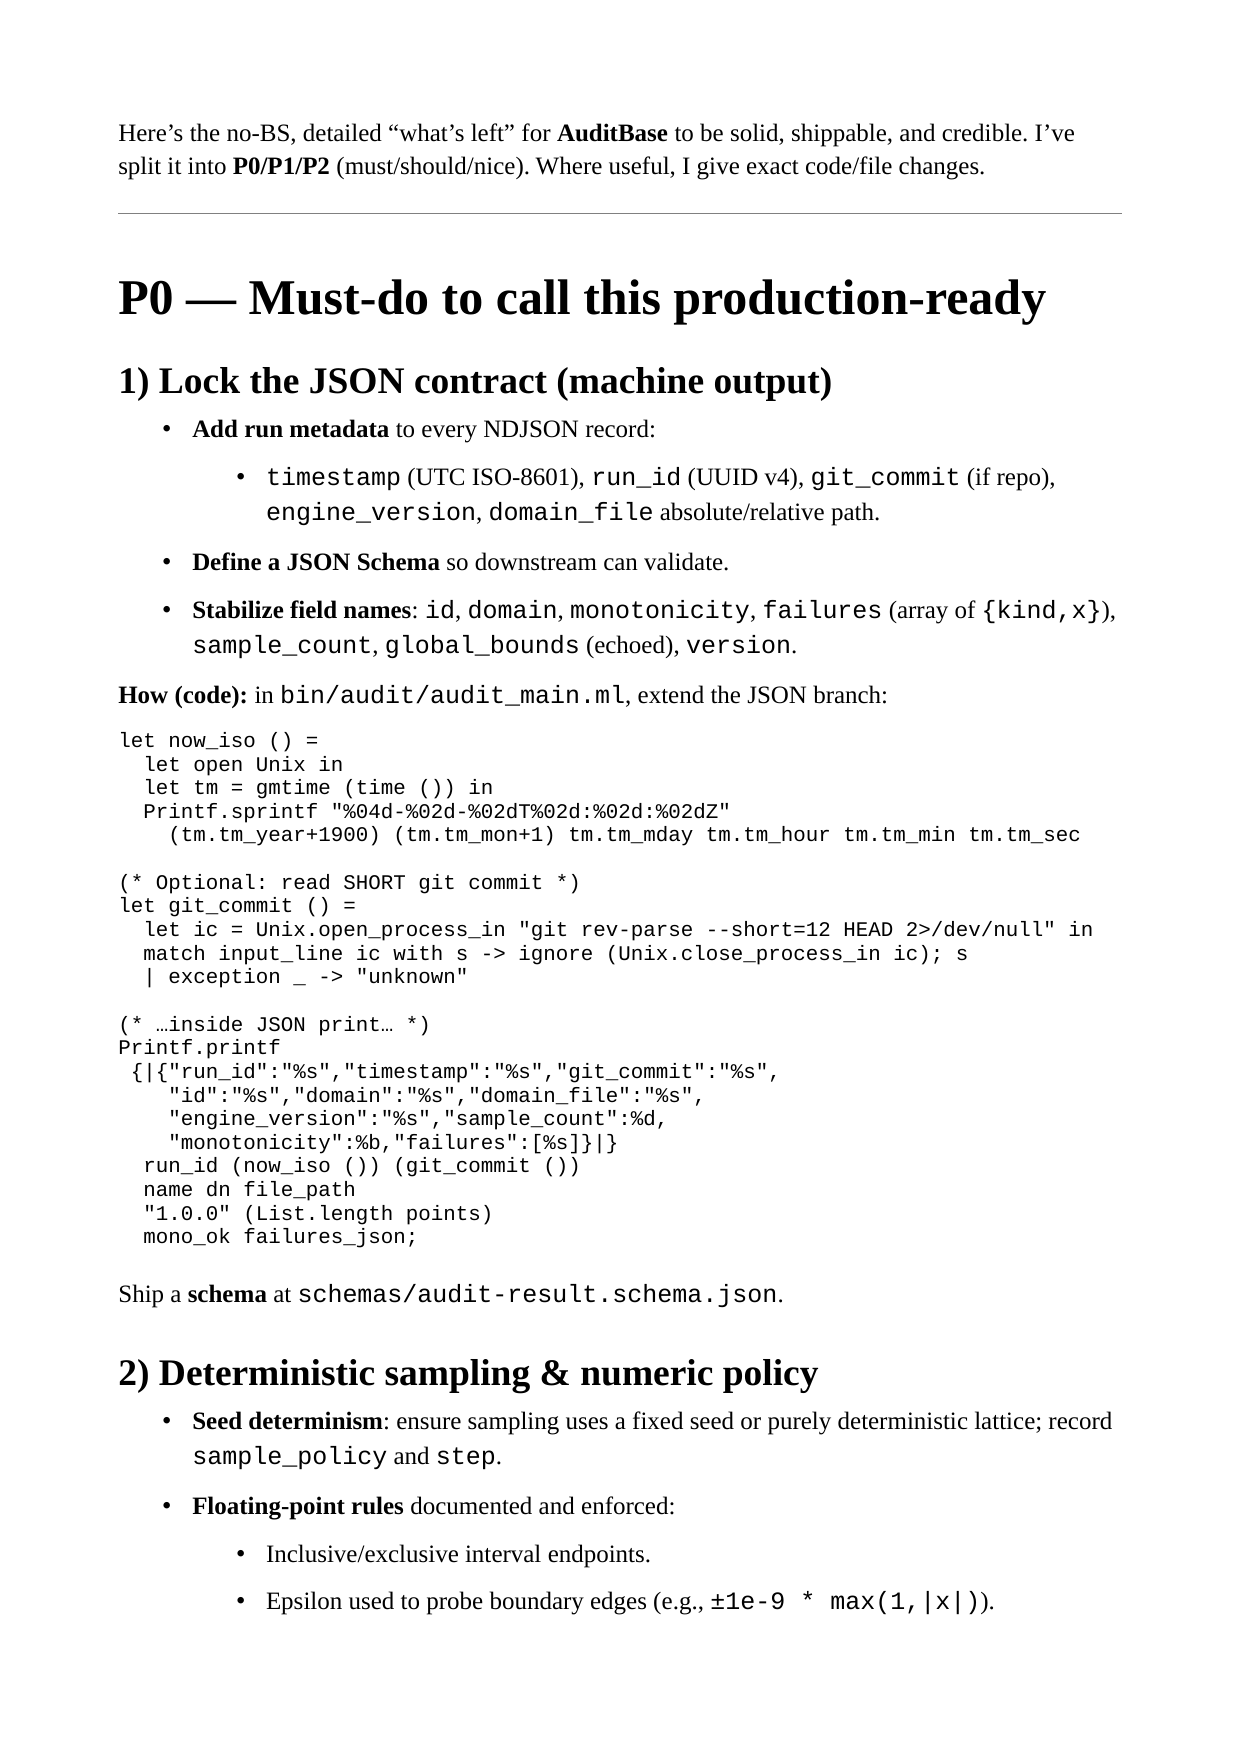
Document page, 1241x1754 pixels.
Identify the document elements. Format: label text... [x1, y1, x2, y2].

text let now_iso () = [118, 730, 1122, 753]
text name dn file_path [118, 1179, 1122, 1203]
list timestamp (UTC ISO-8601), run_id (UUID v4), git_commit (if repo), engine_version, domain_file absolute/relative path. [236, 462, 1122, 528]
text mono_ok failures_json; [118, 1226, 1122, 1250]
text "engine_version":"%s","sample_count":%d, [118, 1108, 1122, 1132]
text {|{"run_id":"%s","timestamp":"%s","git_commit":"%s", [118, 1061, 1122, 1084]
text Here’s the no-BS, detailed “what’s left” for AuditBase to be solid, shippable, and credible. I’ve split it into P0/P1/P2 (must/should/nice). Where useful, I give exact code/file changes. [118, 118, 1122, 180]
text (* Optional: read SHORT git commit *) [118, 872, 1122, 895]
text "monotonicity":%b,"failures":[%s]}|} [118, 1132, 1122, 1156]
subtitle 2) Deterministic sampling & numeric policy [118, 1350, 1122, 1393]
list Epsilon used to probe boundary edges (e.g., ±1e-9 * max(1,|x|)). [236, 1586, 1122, 1617]
list Floating-point rules documented and enforced: [162, 1491, 1122, 1520]
text let open Unix in [118, 753, 1122, 777]
list Stabilize field names: id, domain, monotonicity, failures (array of {kind,x}), sample_count, global_bounds (echoed), version. [162, 595, 1122, 661]
text Printf.printf [118, 1037, 1122, 1061]
text | exception _ -> "unknown" [118, 966, 1122, 990]
text let ic = Unix.open_process_in "git rev-parse --short=12 HEAD 2>/dev/null" in [118, 919, 1122, 943]
text let git_commit () = [118, 895, 1122, 919]
text match input_line ic with s -> ignore (Unix.close_process_in ic); s [118, 943, 1122, 966]
list Inclusive/exclusive interval endpoints. [236, 1539, 1122, 1567]
list Add run metadata to every NDJSON record: [162, 414, 1122, 443]
text Printf.sprintf "%04d-%02d-%02dT%02d:%02d:%02dZ" [118, 801, 1122, 824]
subtitle P0 — Must-do to call this production-ready [118, 268, 1122, 326]
list Seed determinism: ensure sampling uses a fixed seed or purely deterministic lattice; record sample_policy and step. [162, 1406, 1122, 1472]
text "id":"%s","domain":"%s","domain_file":"%s", [118, 1084, 1122, 1108]
text run_id (now_iso ()) (git_commit ()) [118, 1156, 1122, 1179]
text Ship a schema at schemas/audit-result.schema.json. [118, 1279, 1122, 1310]
subtitle 1) Lock the JSON contract (machine output) [118, 359, 1122, 402]
text (* …inside JSON print… *) [118, 1014, 1122, 1037]
text (tm.tm_year+1900) (tm.tm_mon+1) tm.tm_mday tm.tm_hour tm.tm_min tm.tm_sec [118, 824, 1122, 848]
text let tm = gmtime (time ()) in [118, 777, 1122, 801]
text How (code): in bin/audit/audit_main.ml, extend the JSON branch: [118, 680, 1122, 711]
list Define a JSON Schema so downstream can validate. [162, 547, 1122, 576]
text "1.0.0" (List.length points) [118, 1203, 1122, 1226]
